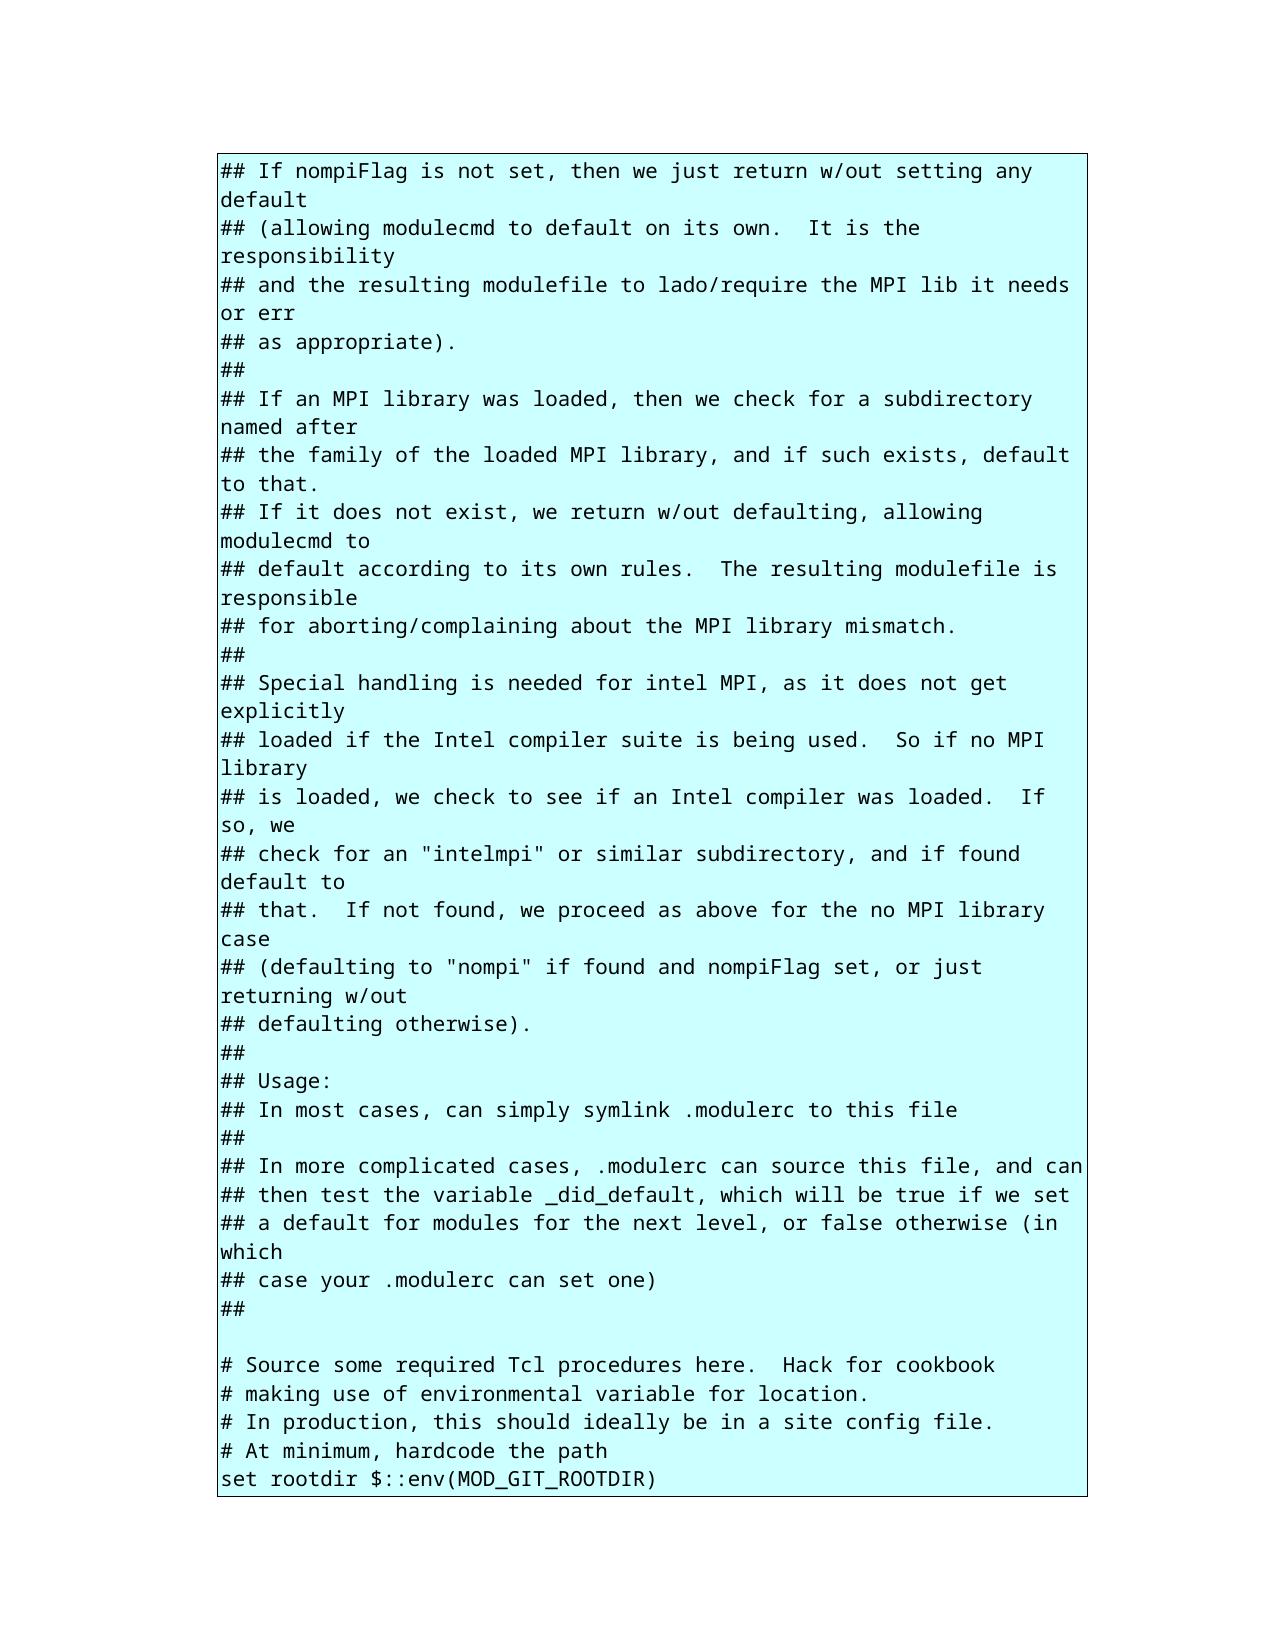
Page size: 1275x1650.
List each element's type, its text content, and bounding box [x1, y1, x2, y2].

text ## If nompiFlag is not set, then we just return w/out setting any default ## (allowing modulecmd to default on its own. It is the responsibility ## and the resulting modulefile to lado/require the MPI lib it needs or err ## as appropriate). ## ## If an MPI library was loaded, then we check for a subdirectory named after ## the family of the loaded MPI library, and if such exists, default to that. ## If it does not exist, we return w/out defaulting, allowing modulecmd to ## default according to its own rules. The resulting modulefile is responsible ## for aborting/complaining about the MPI library mismatch. ## ## Special handling is needed for intel MPI, as it does not get explicitly ## loaded if the Intel compiler suite is being used. So if no MPI library ## is loaded, we check to see if an Intel compiler was loaded. If so, we ## check for an "intelmpi" or similar subdirectory, and if found default to ## that. If not found, we proceed as above for the no MPI library case ## (defaulting to "nompi" if found and nompiFlag set, or just returning w/out ## defaulting otherwise). ## ## Usage: ## In most cases, can simply symlink .modulerc to this file ## ## In more complicated cases, .modulerc can source this file, and can ## then test the variable _did_default, which will be true if we set ## a default for modules for the next level, or false otherwise (in which ## case your .modulerc can set one) ## # Source some required Tcl procedures here. Hack for cookbook # making use of environmental variable for location. # In production, this should ideally be in a site config file. # At minimum, hardcode the path set rootdir $::env(MOD_GIT_ROOTDIR) [218, 154, 1087, 1496]
